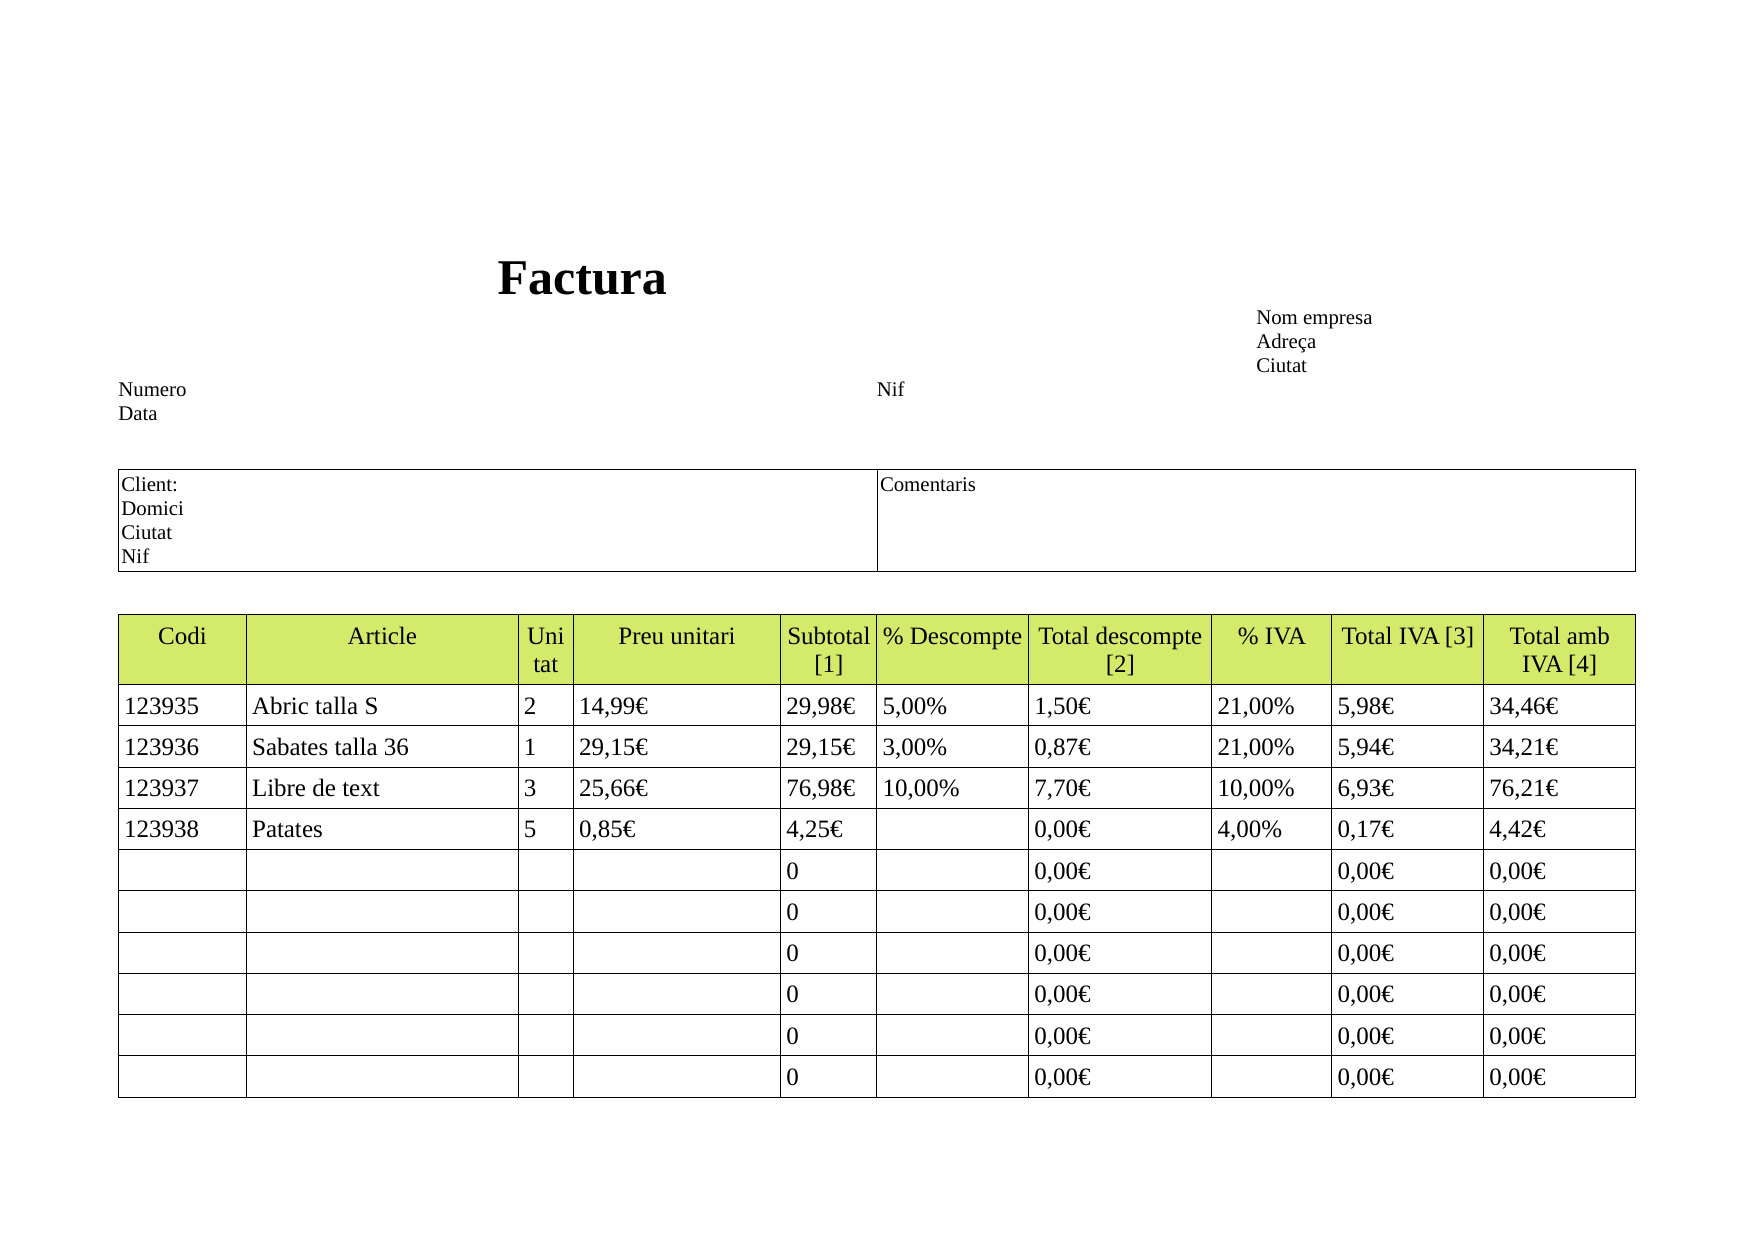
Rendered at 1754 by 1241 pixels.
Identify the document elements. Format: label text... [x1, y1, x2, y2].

table_cell [119, 974, 246, 1014]
table_cell 0,17€ [1332, 809, 1483, 849]
table_cell 76,98€ [781, 768, 876, 808]
table_cell 0,00€ [1029, 974, 1211, 1014]
table_cell 0 [781, 974, 876, 1014]
table_cell [519, 1056, 573, 1097]
table_cell 4,00% [1212, 809, 1331, 849]
table_header Unitat [519, 615, 573, 684]
table_cell 4,42€ [1484, 809, 1635, 849]
table_header Codi [119, 615, 246, 684]
table_cell [519, 933, 573, 973]
table_cell 0,00€ [1029, 850, 1211, 890]
table_cell [119, 933, 246, 973]
table_cell Numero Data [118, 377, 497, 425]
table_cell 21,00% [1212, 726, 1331, 767]
table_cell 0,00€ [1332, 850, 1483, 890]
table_header % IVA [1212, 615, 1331, 684]
table_cell 123937 [119, 768, 246, 808]
table_cell 0,00€ [1332, 933, 1483, 973]
table_header [118, 248, 497, 305]
table_cell 0,00€ [1029, 891, 1211, 932]
table_header [877, 248, 1256, 305]
table_cell [1212, 850, 1331, 890]
table_cell Nif [877, 377, 1256, 425]
table_cell Nom empresa Adreça Ciutat [1256, 305, 1635, 377]
table_cell 1,50€ [1029, 685, 1211, 725]
table_cell [1212, 933, 1331, 973]
table_header Factura [498, 248, 877, 305]
table_cell 25,66€ [574, 768, 780, 808]
table_cell [247, 1015, 518, 1055]
table_cell 0,00€ [1029, 1056, 1211, 1097]
table_cell [1256, 425, 1635, 468]
table_cell 0,00€ [1484, 974, 1635, 1014]
table_cell 3,00% [877, 726, 1028, 767]
table_cell 0,00€ [1484, 850, 1635, 890]
table_cell [1256, 377, 1635, 425]
table_header Total amb IVA [4] [1484, 615, 1635, 684]
table_cell 4,25€ [781, 809, 876, 849]
table_cell [877, 933, 1028, 973]
table_cell Client: Domici Ciutat Nif [119, 470, 877, 571]
table_cell [1212, 1056, 1331, 1097]
table_cell Patates [247, 809, 518, 849]
table_header Subtotal [1] [781, 615, 876, 684]
table_cell 0 [781, 850, 876, 890]
table_cell 0,00€ [1484, 891, 1635, 932]
table_cell [519, 850, 573, 890]
table_cell [574, 891, 780, 932]
table_cell 123936 [119, 726, 246, 767]
table_cell 29,15€ [574, 726, 780, 767]
table_cell 5 [519, 809, 573, 849]
table_cell [119, 891, 246, 932]
table_cell [877, 425, 1256, 468]
table_cell 0,00€ [1484, 933, 1635, 973]
table_cell [119, 850, 246, 890]
table_cell 0 [781, 1015, 876, 1055]
table_cell 5,94€ [1332, 726, 1483, 767]
table_cell Abric talla S [247, 685, 518, 725]
table_cell 34,46€ [1484, 685, 1635, 725]
table_cell 1 [519, 726, 573, 767]
table_cell 0,00€ [1029, 809, 1211, 849]
table_cell Libre de text [247, 768, 518, 808]
table_cell [1212, 1015, 1331, 1055]
table_cell [247, 850, 518, 890]
table_cell [498, 425, 877, 468]
table_cell 29,98€ [781, 685, 876, 725]
table_header Total descompte [2] [1029, 615, 1211, 684]
table_cell 10,00% [877, 768, 1028, 808]
table_cell [877, 305, 1256, 377]
table_cell [498, 305, 877, 377]
table_cell 0,00€ [1484, 1015, 1635, 1055]
table_cell 5,98€ [1332, 685, 1483, 725]
table_cell [574, 1056, 780, 1097]
table_cell [877, 1015, 1028, 1055]
table_cell [574, 974, 780, 1014]
table_cell 5,00% [877, 685, 1028, 725]
table_cell 10,00% [1212, 768, 1331, 808]
table_cell 7,70€ [1029, 768, 1211, 808]
table_cell 0,00€ [1029, 933, 1211, 973]
table_cell [247, 933, 518, 973]
table_cell [877, 974, 1028, 1014]
table_cell 29,15€ [781, 726, 876, 767]
table_cell 0 [781, 891, 876, 932]
table_cell [877, 809, 1028, 849]
table_cell [247, 891, 518, 932]
table_cell 3 [519, 768, 573, 808]
table_cell 0,87€ [1029, 726, 1211, 767]
table_cell Comentaris [878, 470, 1635, 571]
table_cell Sabates talla 36 [247, 726, 518, 767]
table_cell [498, 377, 877, 425]
table_cell [118, 305, 497, 377]
table_cell [877, 1056, 1028, 1097]
table_cell 14,99€ [574, 685, 780, 725]
table_cell 0,00€ [1332, 891, 1483, 932]
table_cell 0,85€ [574, 809, 780, 849]
table_cell [574, 850, 780, 890]
table_header % Descompte [877, 615, 1028, 684]
table_header Total IVA [3] [1332, 615, 1483, 684]
table_cell 6,93€ [1332, 768, 1483, 808]
table_cell [247, 974, 518, 1014]
table_cell [119, 1015, 246, 1055]
table_cell 123935 [119, 685, 246, 725]
table_header [1256, 248, 1635, 305]
table_header Article [247, 615, 518, 684]
table_cell [247, 1056, 518, 1097]
table_cell 0,00€ [1029, 1015, 1211, 1055]
table_cell [1212, 891, 1331, 932]
table_cell [877, 850, 1028, 890]
table_cell 2 [519, 685, 573, 725]
table_cell 21,00% [1212, 685, 1331, 725]
table_cell [877, 891, 1028, 932]
table_cell 0,00€ [1484, 1056, 1635, 1097]
table_cell [574, 933, 780, 973]
table_header Preu unitari [574, 615, 780, 684]
table_cell [119, 1056, 246, 1097]
table_cell 123938 [119, 809, 246, 849]
table_cell [519, 891, 573, 932]
table_cell 76,21€ [1484, 768, 1635, 808]
table_cell 0,00€ [1332, 1015, 1483, 1055]
table_cell 0 [781, 1056, 876, 1097]
table_cell 0 [781, 933, 876, 973]
table_cell [1212, 974, 1331, 1014]
table_cell [519, 1015, 573, 1055]
table_cell 34,21€ [1484, 726, 1635, 767]
table_cell [519, 974, 573, 1014]
table_cell [574, 1015, 780, 1055]
table_cell 0,00€ [1332, 974, 1483, 1014]
table_cell [118, 425, 497, 468]
table_cell 0,00€ [1332, 1056, 1483, 1097]
